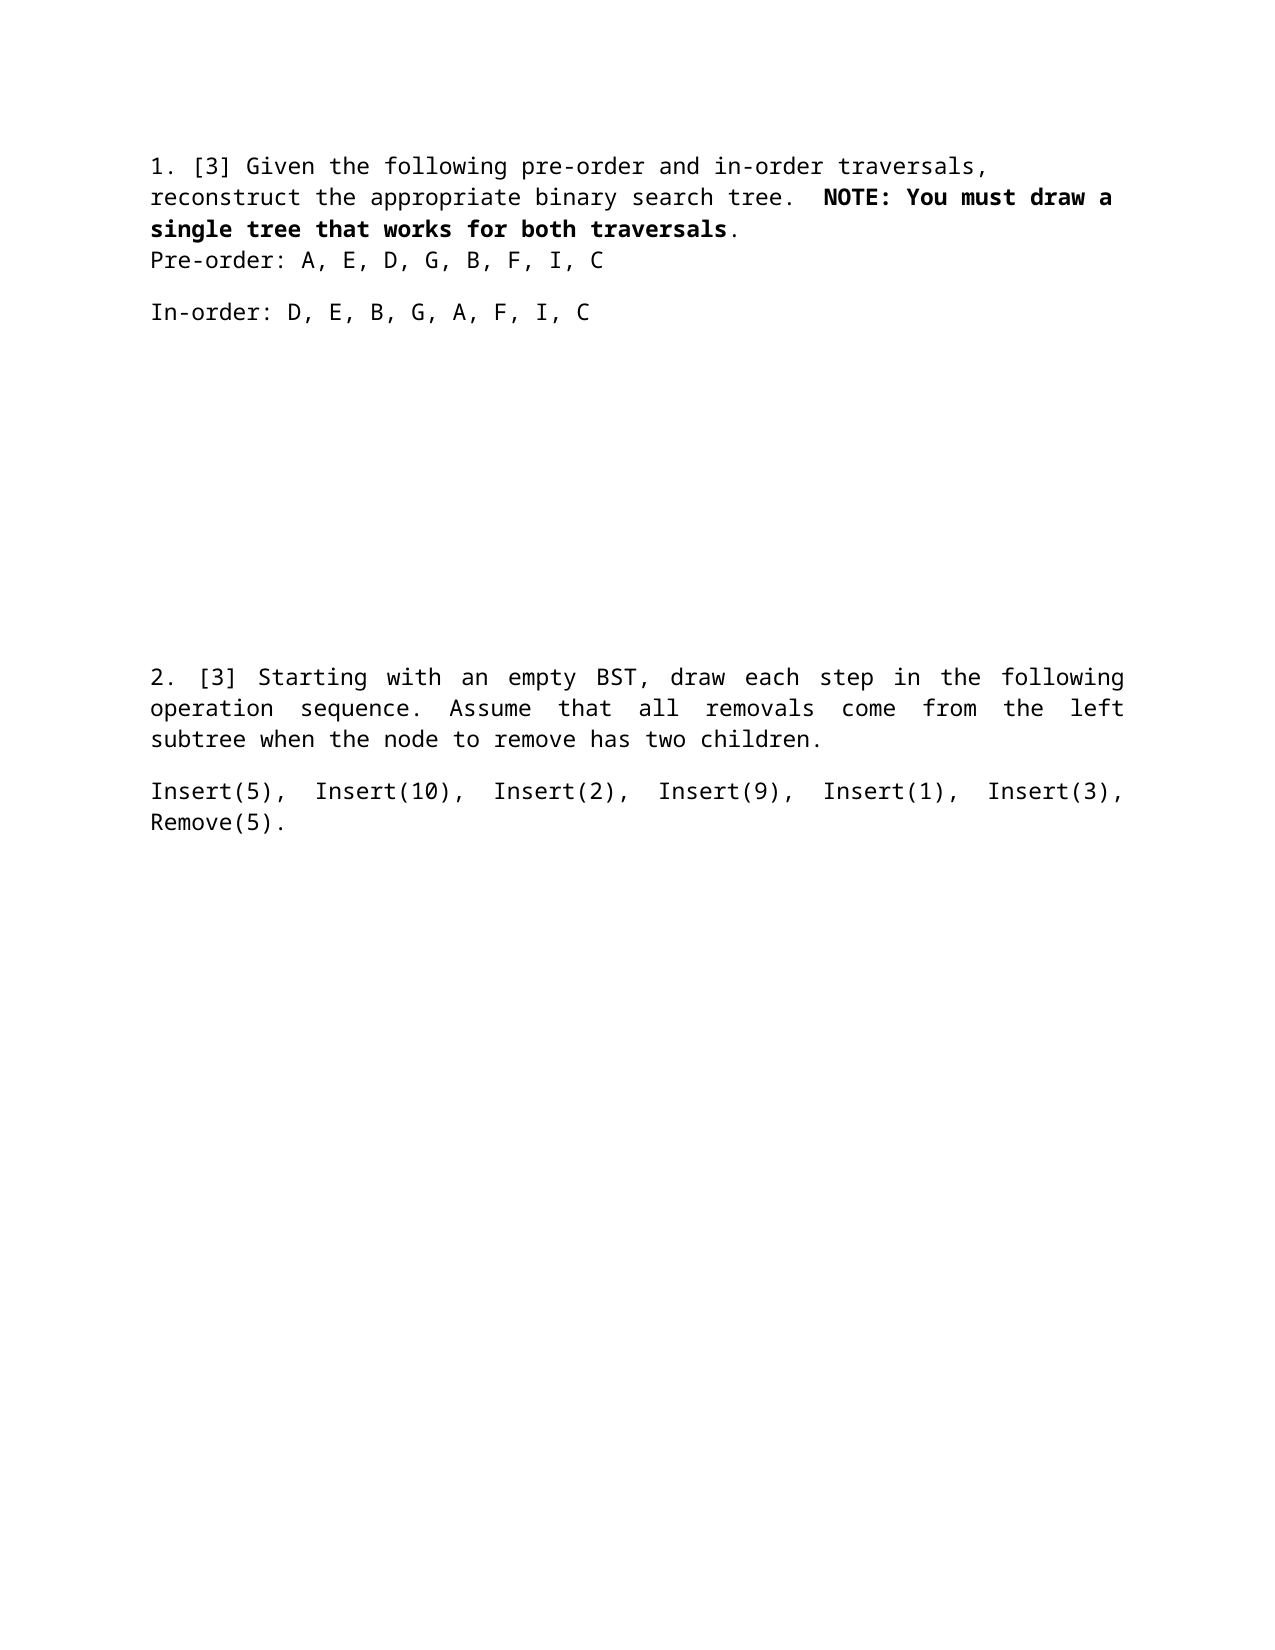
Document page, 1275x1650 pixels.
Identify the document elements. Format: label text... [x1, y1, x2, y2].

text Pre-order: A, E, D, G, B, F, I, C [150, 244, 1125, 275]
text 1. [3] Given the following pre-order and in-order traversals, reconstruct the appropriate binary search tree. NOTE: You must draw a single tree that works for both traversals. [150, 150, 1125, 244]
text In-order: D, E, B, G, A, F, I, C [150, 296, 1125, 327]
text 2. [3] Starting with an empty BST, draw each step in the following operation sequence. Assume that all removals come from the left subtree when the node to remove has two children. [150, 660, 1125, 754]
text Insert(5), Insert(10), Insert(2), Insert(9), Insert(1), Insert(3), Remove(5). [150, 775, 1125, 837]
